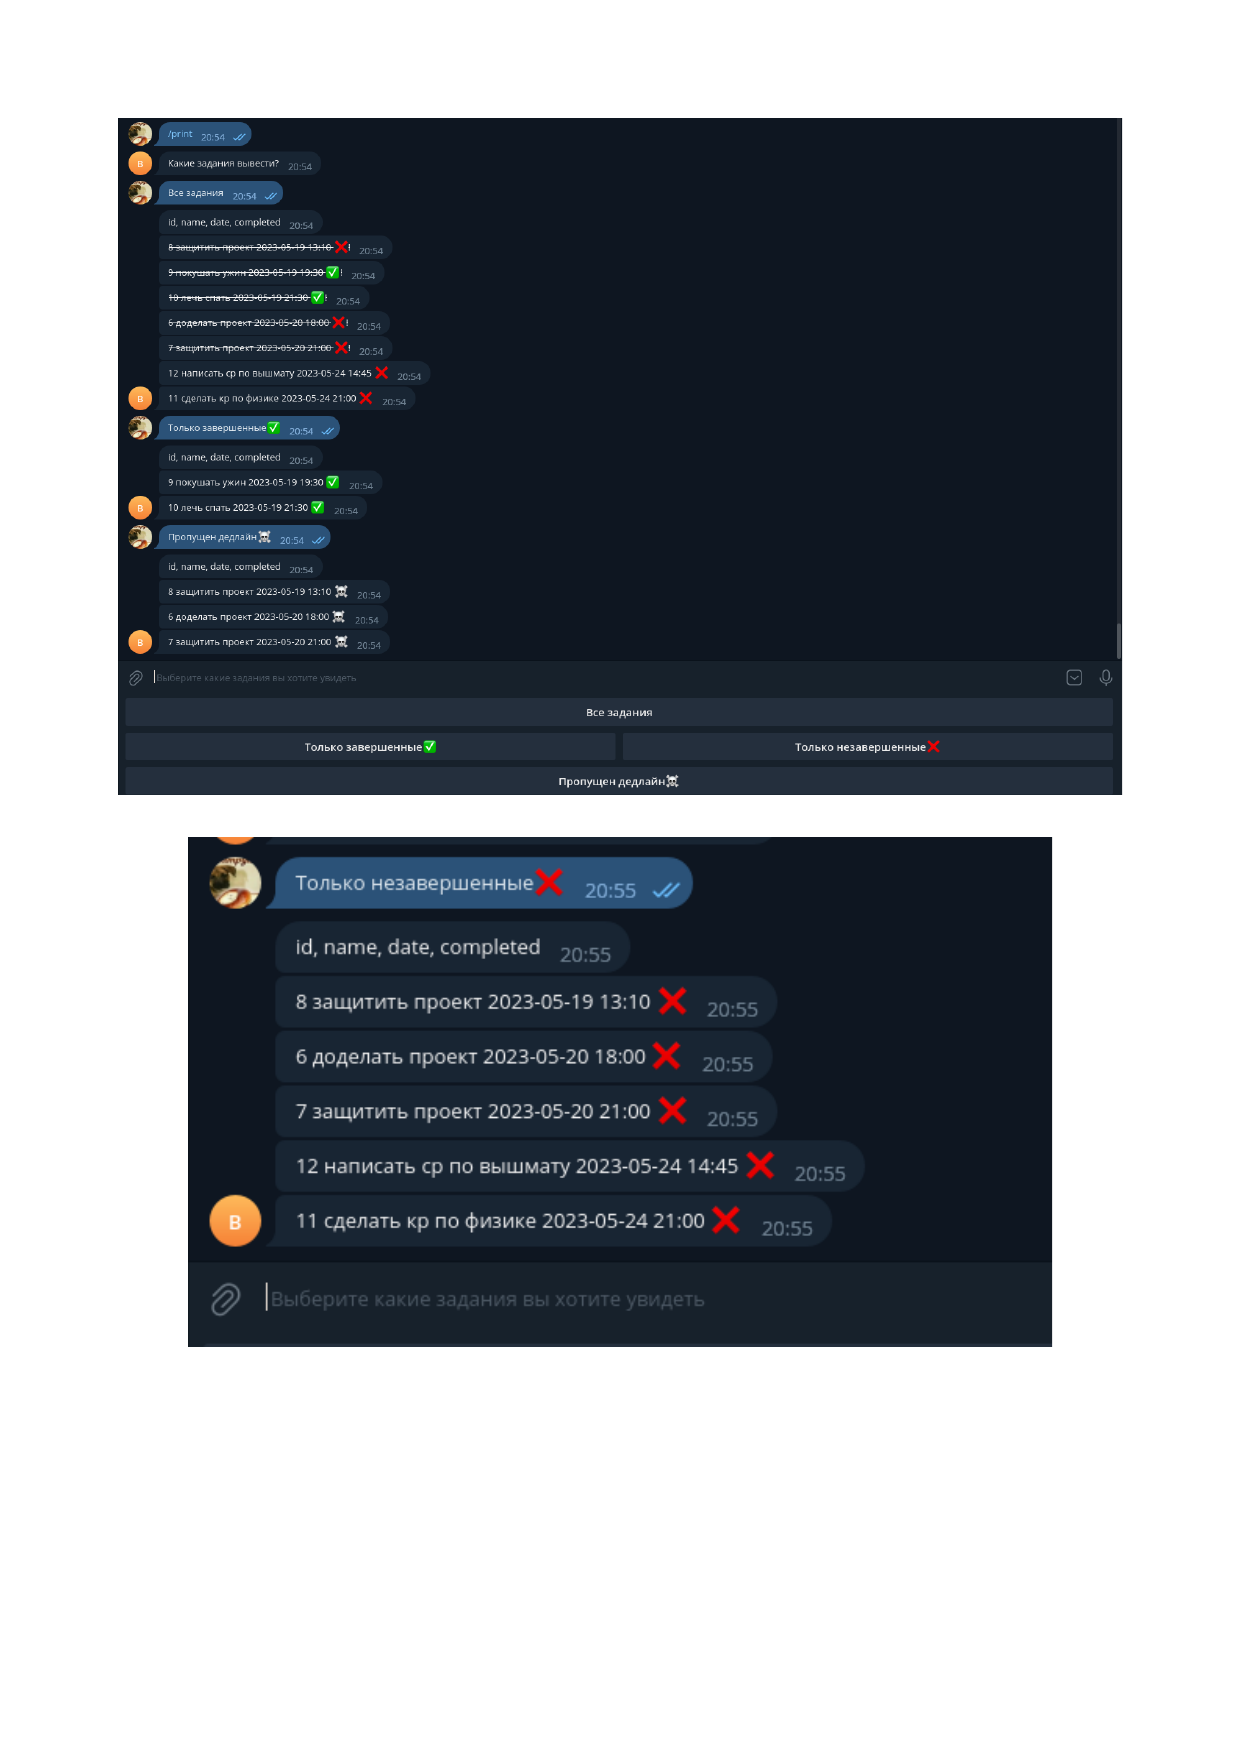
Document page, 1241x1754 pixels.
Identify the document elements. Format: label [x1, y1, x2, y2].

picture [118, 118, 1123, 795]
picture [188, 837, 1053, 1347]
